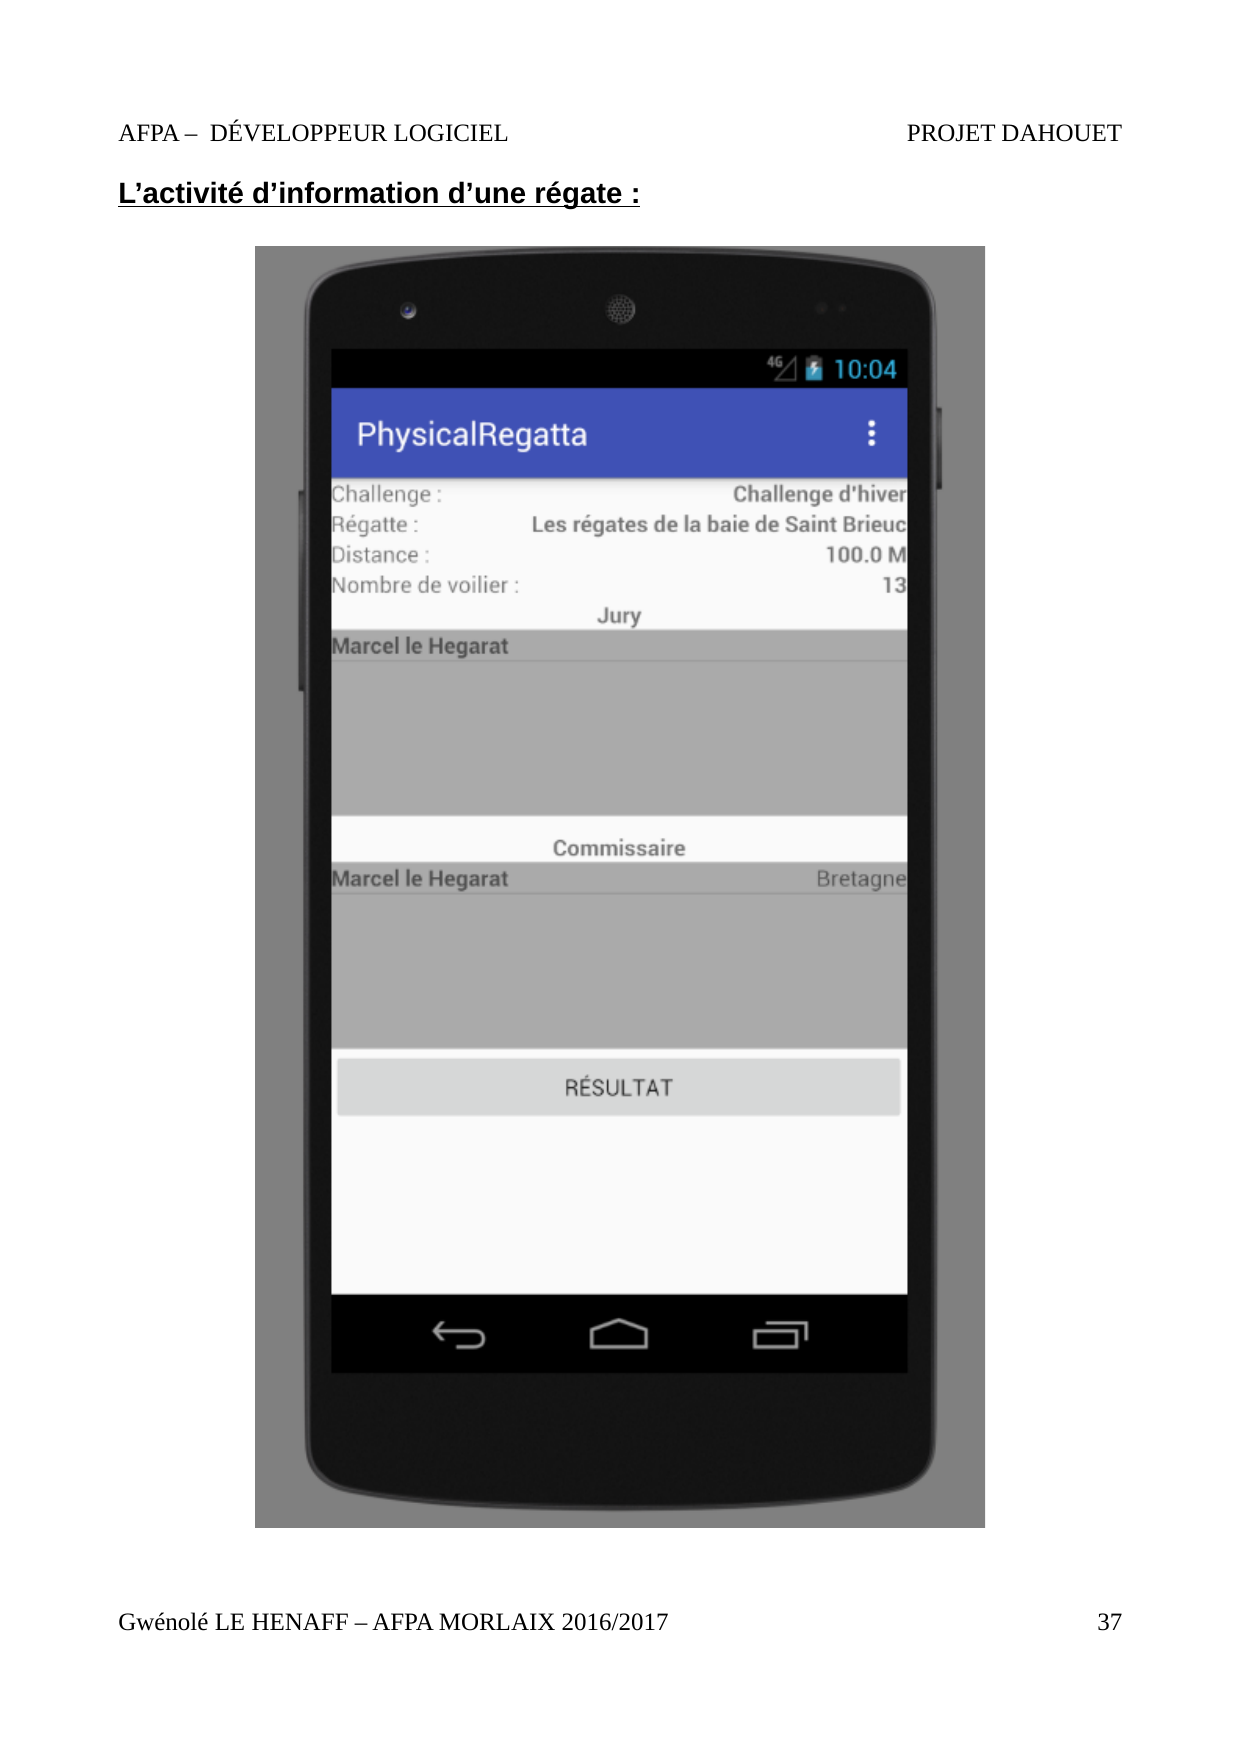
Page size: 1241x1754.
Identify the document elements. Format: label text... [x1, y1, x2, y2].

text L’activité d’information d’une régate : [118, 176, 1122, 210]
picture [255, 246, 986, 1528]
